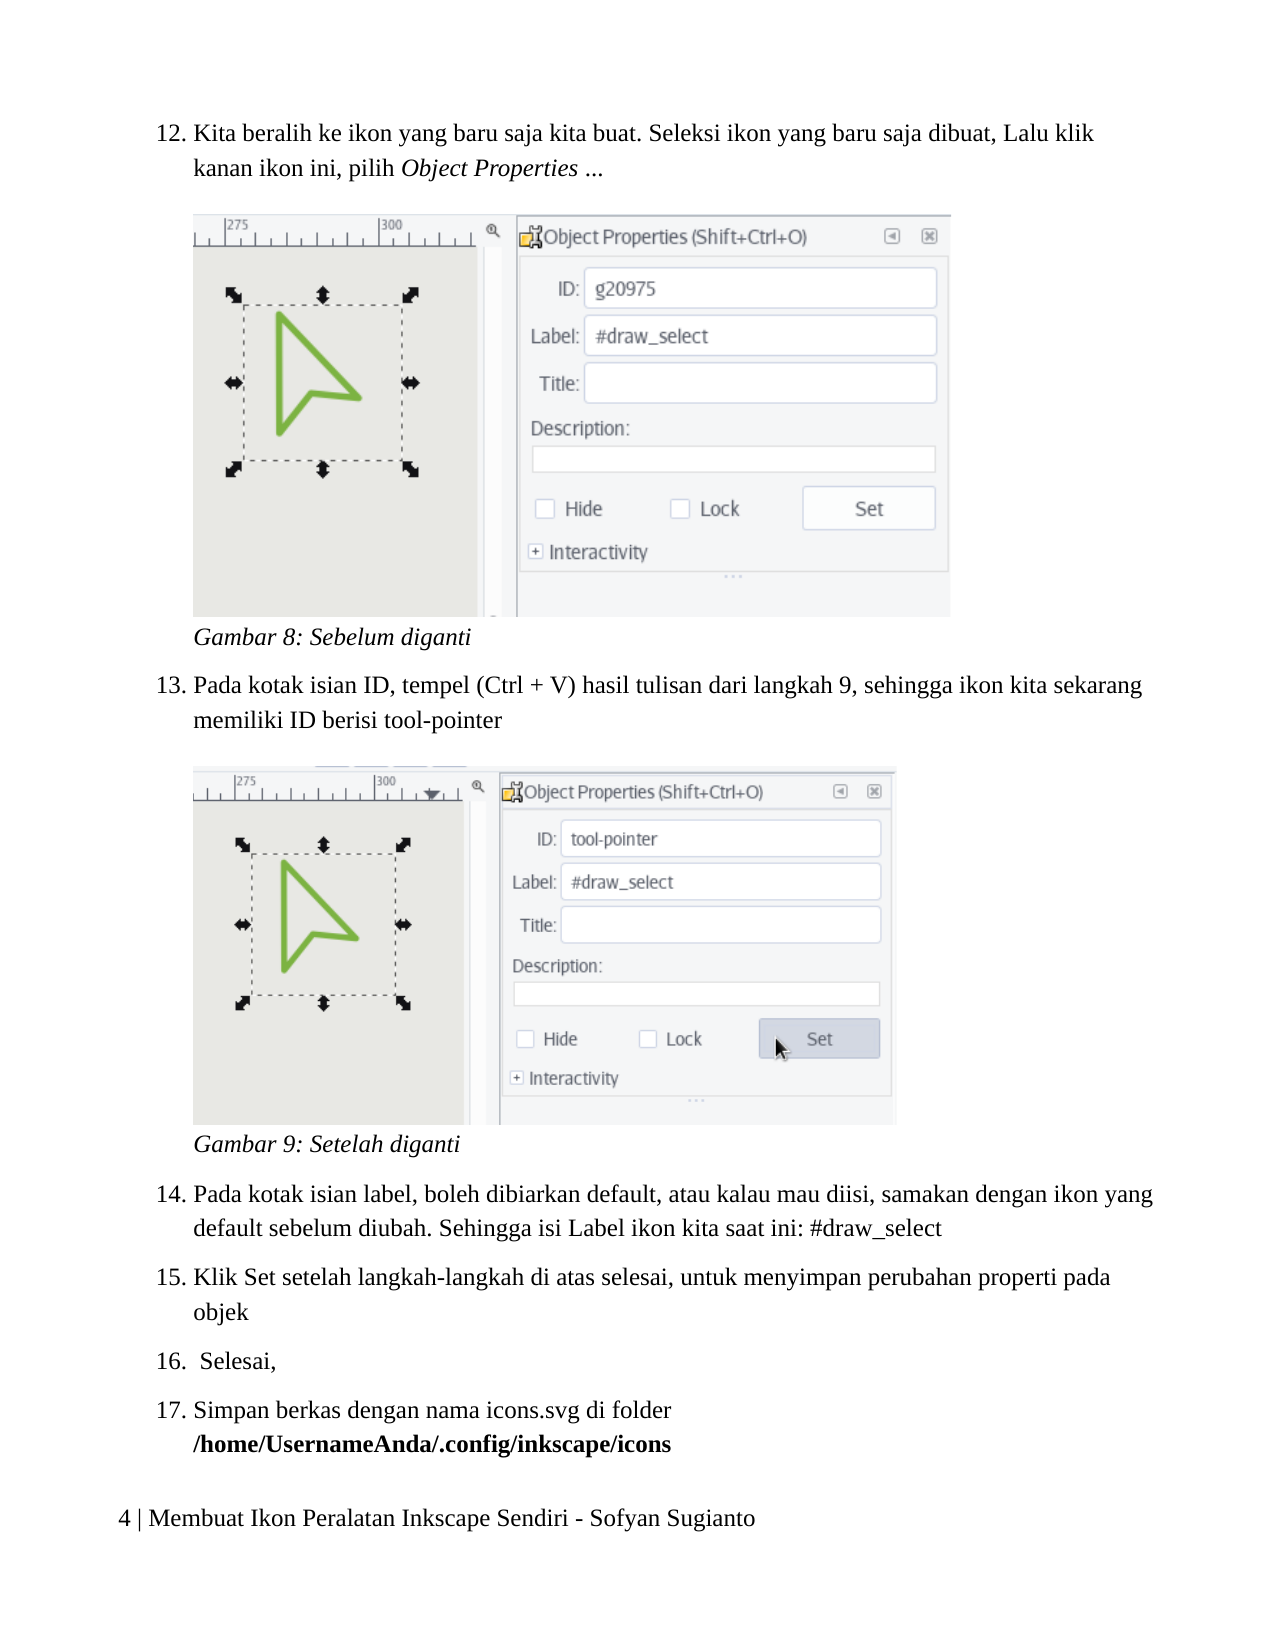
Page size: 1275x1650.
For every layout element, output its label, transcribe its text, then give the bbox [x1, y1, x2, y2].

picture [717, 766, 897, 1125]
list Kita beralih ke ikon yang baru saja kita buat. Seleksi ikon yang baru saja dibuat, Lalu klik kanan ikon ini, pilih Object Properties ... [156, 118, 1157, 181]
list Gambar 9: Setelah diganti [193, 767, 897, 1158]
list Klik Set setelah langkah-langkah di atas selesai, untuk menyimpan perubahan properti pada objek [156, 1262, 1157, 1325]
list Pada kotak isian label, boleh dibiarkan default, atau kalau mau diisi, samakan dengan ikon yang default sebelum diubah. Sehingga isi Label ikon kita saat ini: #draw_select [156, 1179, 1157, 1242]
list Selesai, [156, 1346, 1157, 1374]
list Pada kotak isian ID, tempel (Ctrl + V) hasil tulisan dari langkah 9, sehingga ikon kita sekarang memiliki ID berisi tool-pointer [156, 671, 1157, 734]
list Simpan berkas dengan nama icons.svg di folder /home/UsernameAnda/.config/inkscape/icons [156, 1395, 1157, 1458]
list Gambar 8: Sebelum diganti [193, 617, 951, 650]
picture [193, 214, 952, 617]
